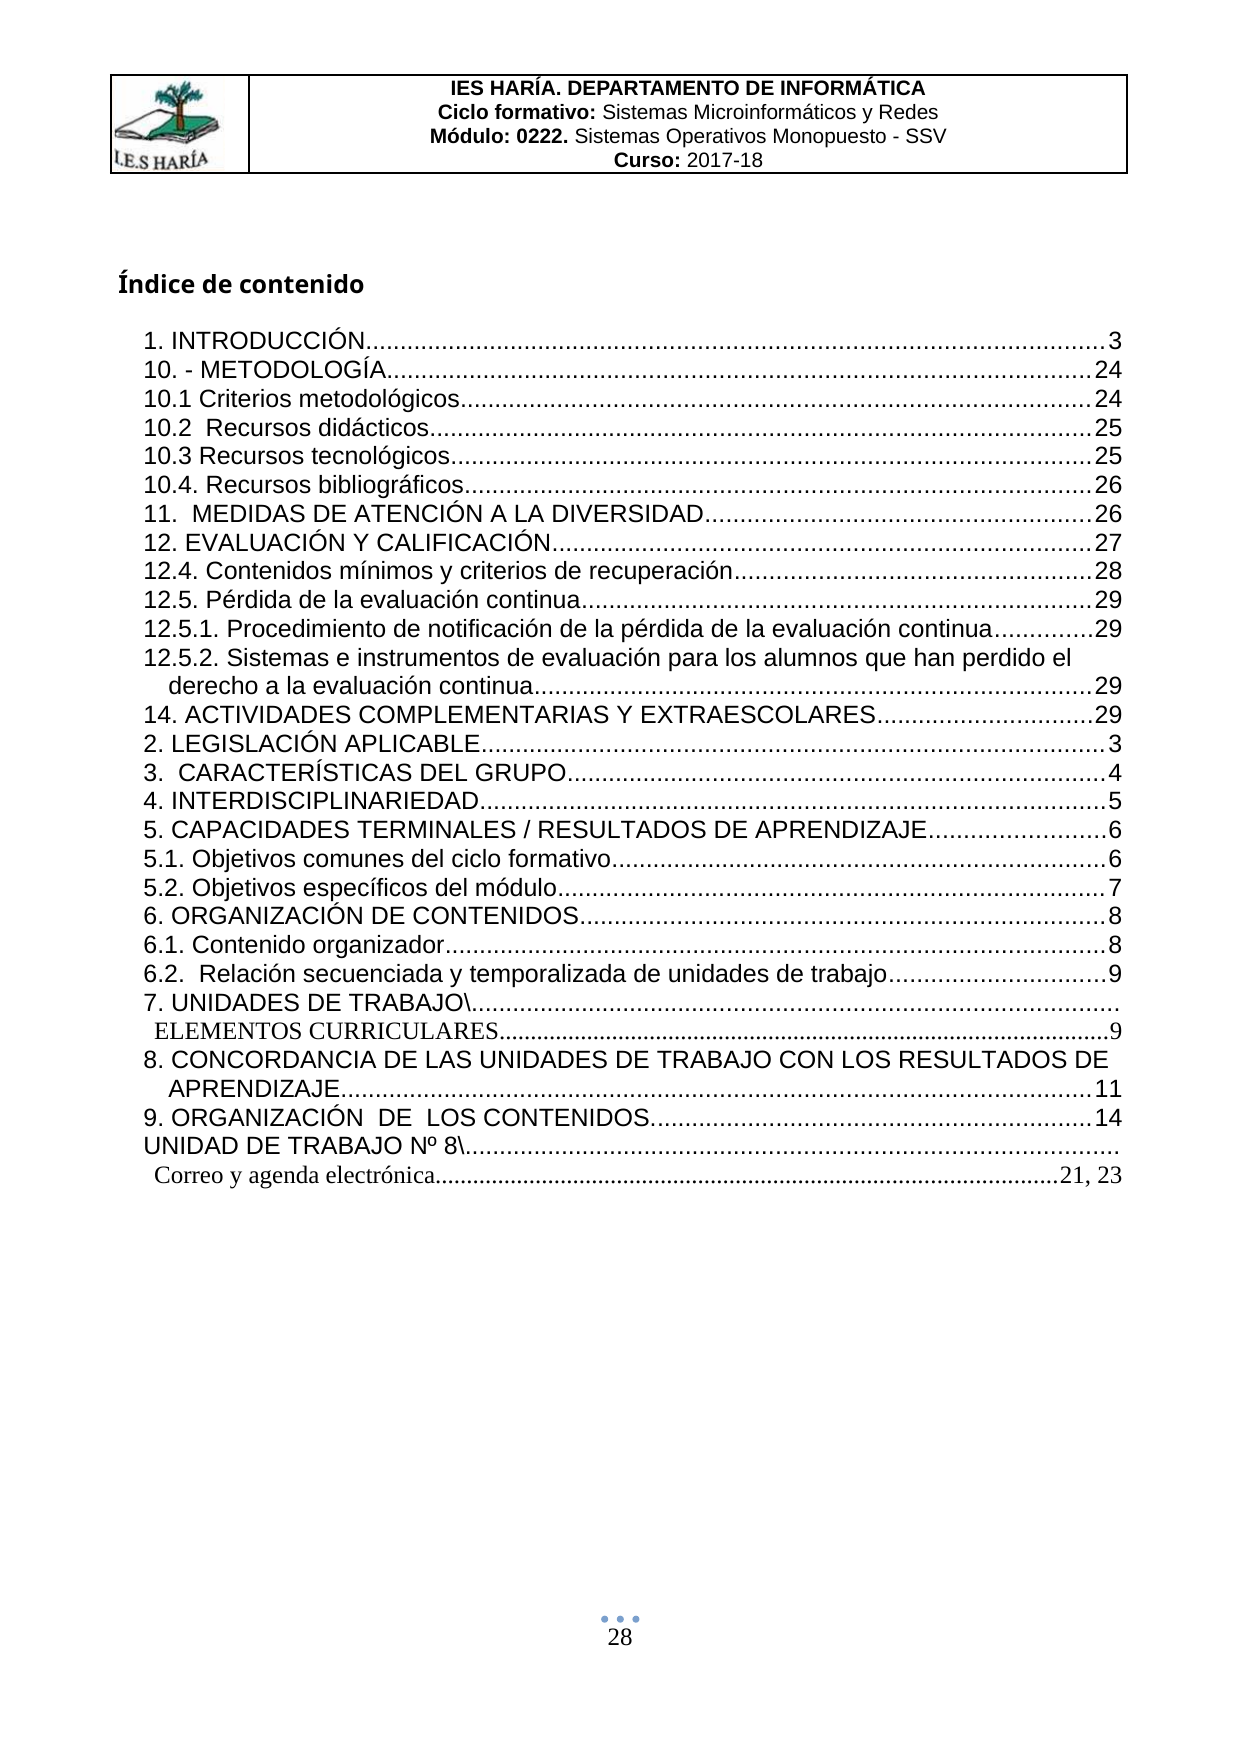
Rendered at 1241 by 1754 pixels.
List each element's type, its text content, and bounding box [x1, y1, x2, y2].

text 2. LEGISLACIÓN APLICABLE 3 [143, 729, 1122, 757]
text 5.2. Objetivos específicos del módulo 7 [143, 872, 1122, 901]
text ELEMENTOS CURRICULARES 9 [148, 1016, 1122, 1045]
text 6.2. Relación secuenciada y temporalizada de unidades de trabajo 9 [143, 959, 1122, 987]
text 12.4. Contenidos mínimos y criterios de recuperación 28 [143, 556, 1122, 585]
text 12.5. Pérdida de la evaluación continua 29 [143, 585, 1122, 614]
text 10.1 Criterios metodológicos 24 [143, 384, 1122, 412]
text 10. - METODOLOGÍA 24 [143, 355, 1122, 384]
text 3. CARACTERÍSTICAS DEL GRUPO 4 [143, 757, 1122, 786]
text 4. INTERDISCIPLINARIEDAD 5 [143, 786, 1122, 815]
text 11. MEDIDAS DE ATENCIÓN A LA DIVERSIDAD 26 [143, 499, 1122, 527]
text 5. CAPACIDADES TERMINALES / RESULTADOS DE APRENDIZAJE 6 [143, 815, 1122, 844]
text 9. ORGANIZACIÓN DE LOS CONTENIDOS. 14 [143, 1102, 1122, 1131]
text 8. CONCORDANCIA DE LAS UNIDADES DE TRABAJO CON LOS RESULTADOS DE APRENDIZAJE 11 [143, 1045, 1122, 1102]
text 6. ORGANIZACIÓN DE CONTENIDOS 8 [143, 901, 1122, 930]
text 6.1. Contenido organizador 8 [143, 930, 1122, 959]
text 1. INTRODUCCIÓN 3 [143, 326, 1122, 355]
text 10.3 Recursos tecnológicos 25 [143, 441, 1122, 470]
text 5.1. Objetivos comunes del ciclo formativo 6 [143, 844, 1122, 872]
text Índice de contenido [118, 266, 1122, 300]
text 12.5.2. Sistemas e instrumentos de evaluación para los alumnos que han perdido el derecho a la evaluación continua 29 [143, 642, 1122, 700]
text 10.2 Recursos didácticos 25 [143, 412, 1122, 441]
text 10.4. Recursos bibliográficos 26 [143, 470, 1122, 499]
picture [112, 76, 225, 171]
text 12. EVALUACIÓN Y CALIFICACIÓN 27 [143, 527, 1122, 556]
text 14. ACTIVIDADES COMPLEMENTARIAS Y EXTRAESCOLARES 29 [143, 700, 1122, 729]
text 7. UNIDADES DE TRABAJO\ [143, 987, 1122, 1016]
text Correo y agenda electrónica 21, 23 [148, 1160, 1122, 1189]
text 12.5.1. Procedimiento de notificación de la pérdida de la evaluación continua 29 [143, 614, 1122, 642]
text UNIDAD DE TRABAJO Nº 8\ [143, 1131, 1122, 1160]
